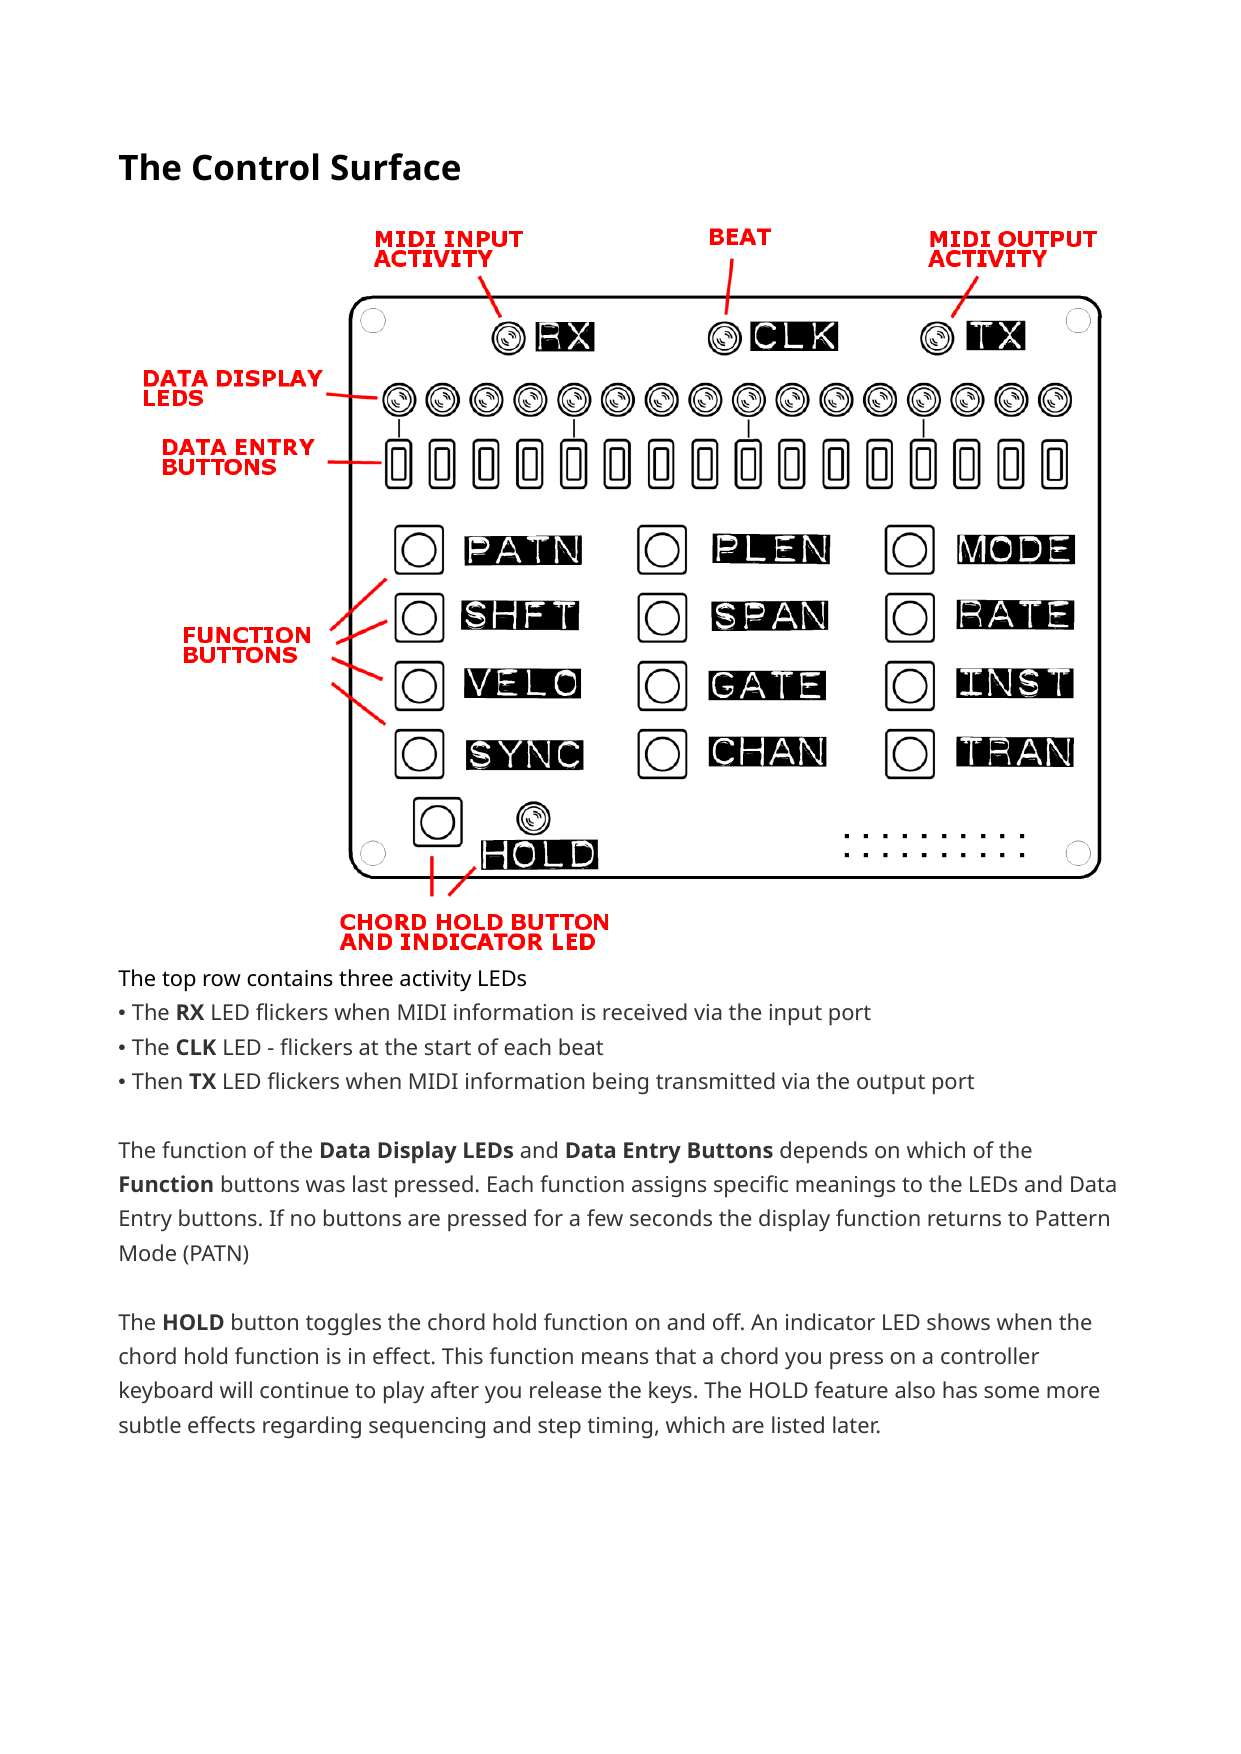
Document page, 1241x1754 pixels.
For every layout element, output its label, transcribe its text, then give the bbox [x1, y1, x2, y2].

text The HOLD button toggles the chord hold function on and off. An indicator LED shows when the chord hold function is in effect. This function means that a chord you press on a controller keyboard will continue to play after you release the keys. The HOLD feature also has some more subtle effects regarding sequencing and step timing, which are listed later. [118, 1302, 1122, 1439]
list The top row contains three activity LEDs [118, 963, 1122, 992]
subtitle The Control Surface [118, 143, 1122, 191]
list The CLK LED - flickers at the start of each beat [118, 1027, 1122, 1061]
picture [118, 203, 1123, 963]
list The function of the Data Display LEDs and Data Entry Buttons depends on which of the Function buttons was last pressed. Each function assigns specific meanings to the LEDs and Data Entry buttons. If no buttons are pressed for a few seconds the display function returns to Pattern Mode (PATN) [118, 1130, 1122, 1267]
list The RX LED flickers when MIDI information is received via the input port [118, 992, 1122, 1027]
list Then TX LED flickers when MIDI information being transmitted via the output port [118, 1061, 1122, 1096]
